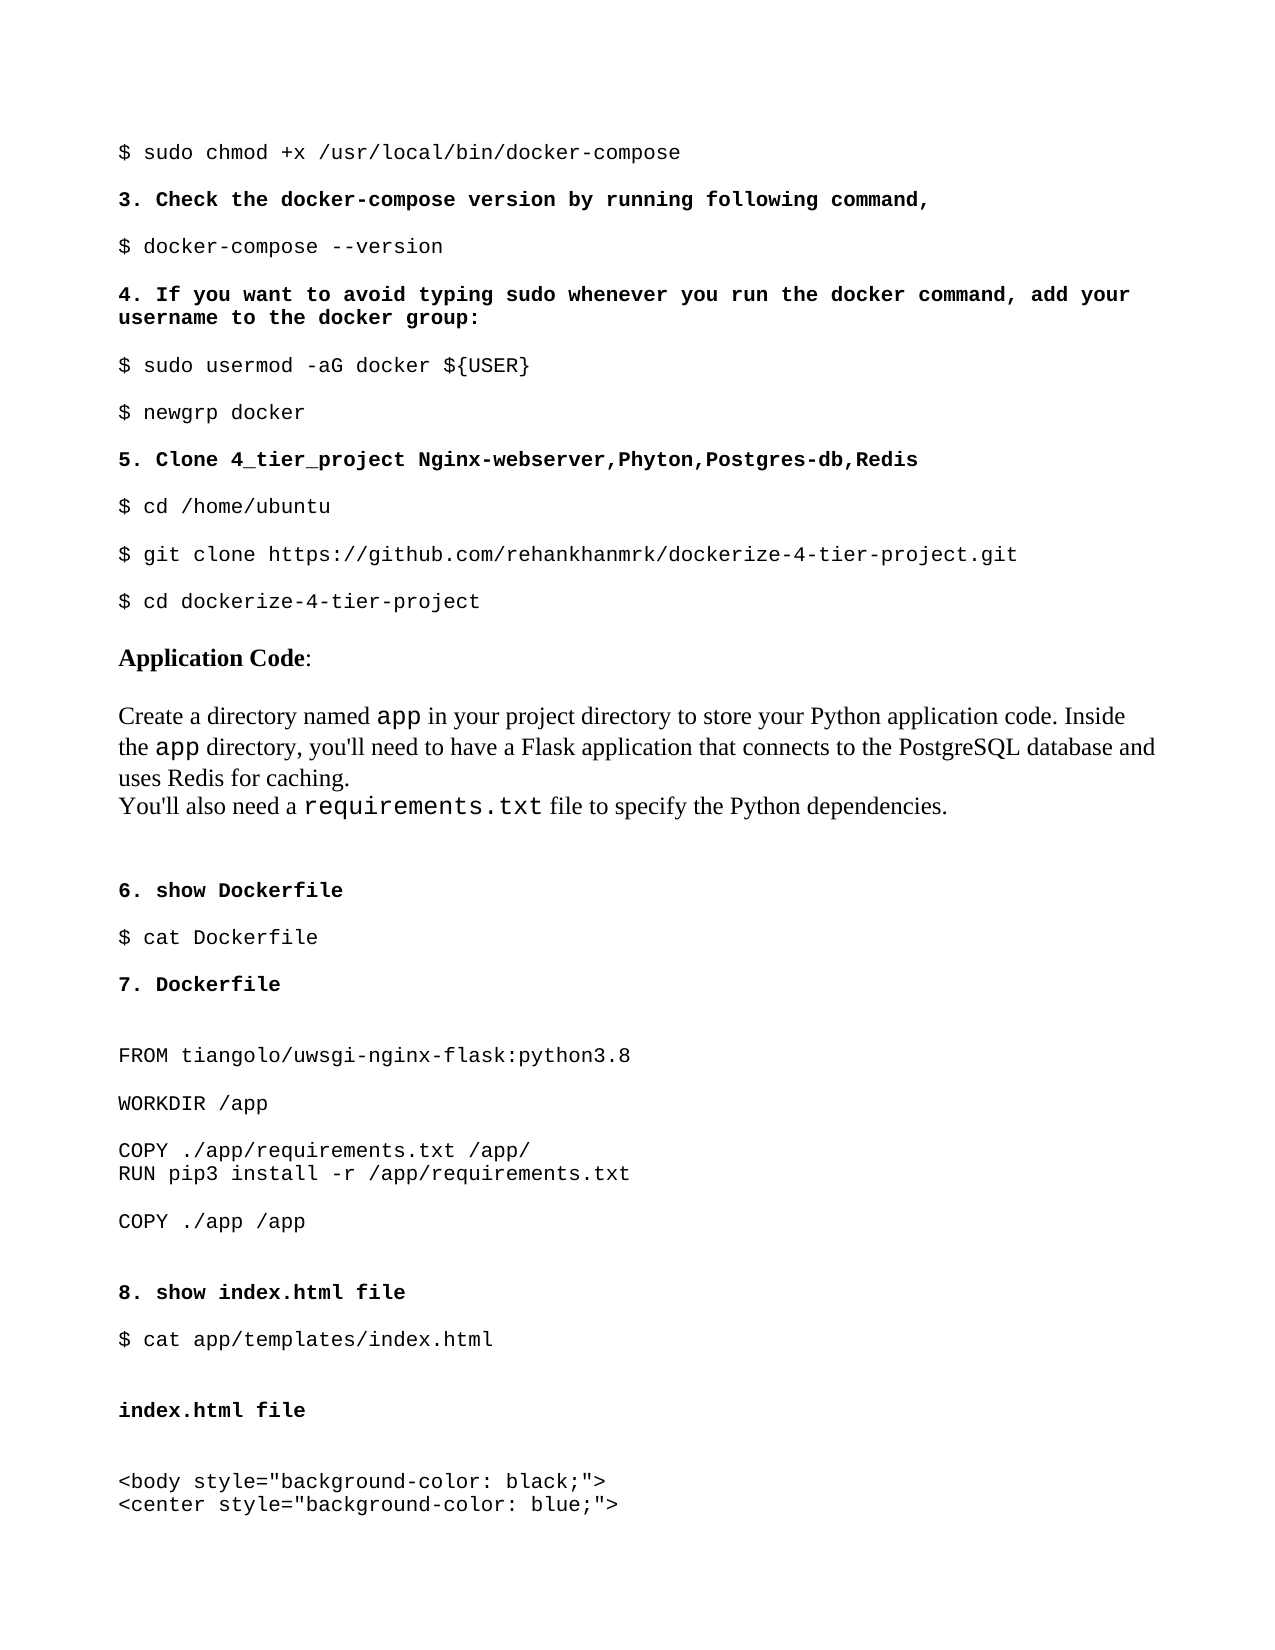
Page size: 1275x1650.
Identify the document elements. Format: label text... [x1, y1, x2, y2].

text 6. show Dockerfile [118, 880, 1157, 903]
text $ git clone https://github.com/rehankhanmrk/dockerize-4-tier-project.git [118, 544, 1157, 567]
text 7. Dockerfile [118, 974, 1157, 998]
text <center style="background-color: blue;"> [118, 1494, 1157, 1518]
text Create a directory named app in your project directory to store your Python application code. Inside the app directory, you'll need to have a Flask application that connects to the PostgreSQL database and uses Redis for caching. [118, 701, 1157, 791]
text $ docker-compose --version [118, 236, 1157, 260]
text Application Code: [118, 643, 1157, 672]
text FROM tiangolo/uwsgi-nginx-flask:python3.8 [118, 1045, 1157, 1069]
text COPY ./app /app [118, 1211, 1157, 1234]
text 3. Check the docker-compose version by running following command, [118, 189, 1157, 213]
text $ sudo usermod -aG docker ${USER} [118, 354, 1157, 378]
text 8. show index.html file [118, 1282, 1157, 1305]
text COPY ./app/requirements.txt /app/ [118, 1140, 1157, 1163]
text $ cat Dockerfile [118, 927, 1157, 951]
text 5. Clone 4_tier_project Nginx-webserver,Phyton,Postgres-db,Redis [118, 449, 1157, 473]
text index.html file [118, 1400, 1157, 1423]
text RUN pip3 install -r /app/requirements.txt [118, 1163, 1157, 1187]
text $ cat app/templates/index.html [118, 1329, 1157, 1353]
text $ cd /home/ubuntu [118, 496, 1157, 520]
text $ newgrp docker [118, 402, 1157, 426]
text $ cd dockerize-4-tier-project [118, 591, 1157, 615]
text You'll also need a requirements.txt file to specify the Python dependencies. [118, 791, 1157, 822]
text <body style="background-color: black;"> [118, 1471, 1157, 1494]
text $ sudo chmod +x /usr/local/bin/docker-compose [118, 142, 1157, 165]
text WORKDIR /app [118, 1092, 1157, 1116]
text 4. If you want to avoid typing sudo whenever you run the docker command, add your username to the docker group: [118, 284, 1157, 331]
